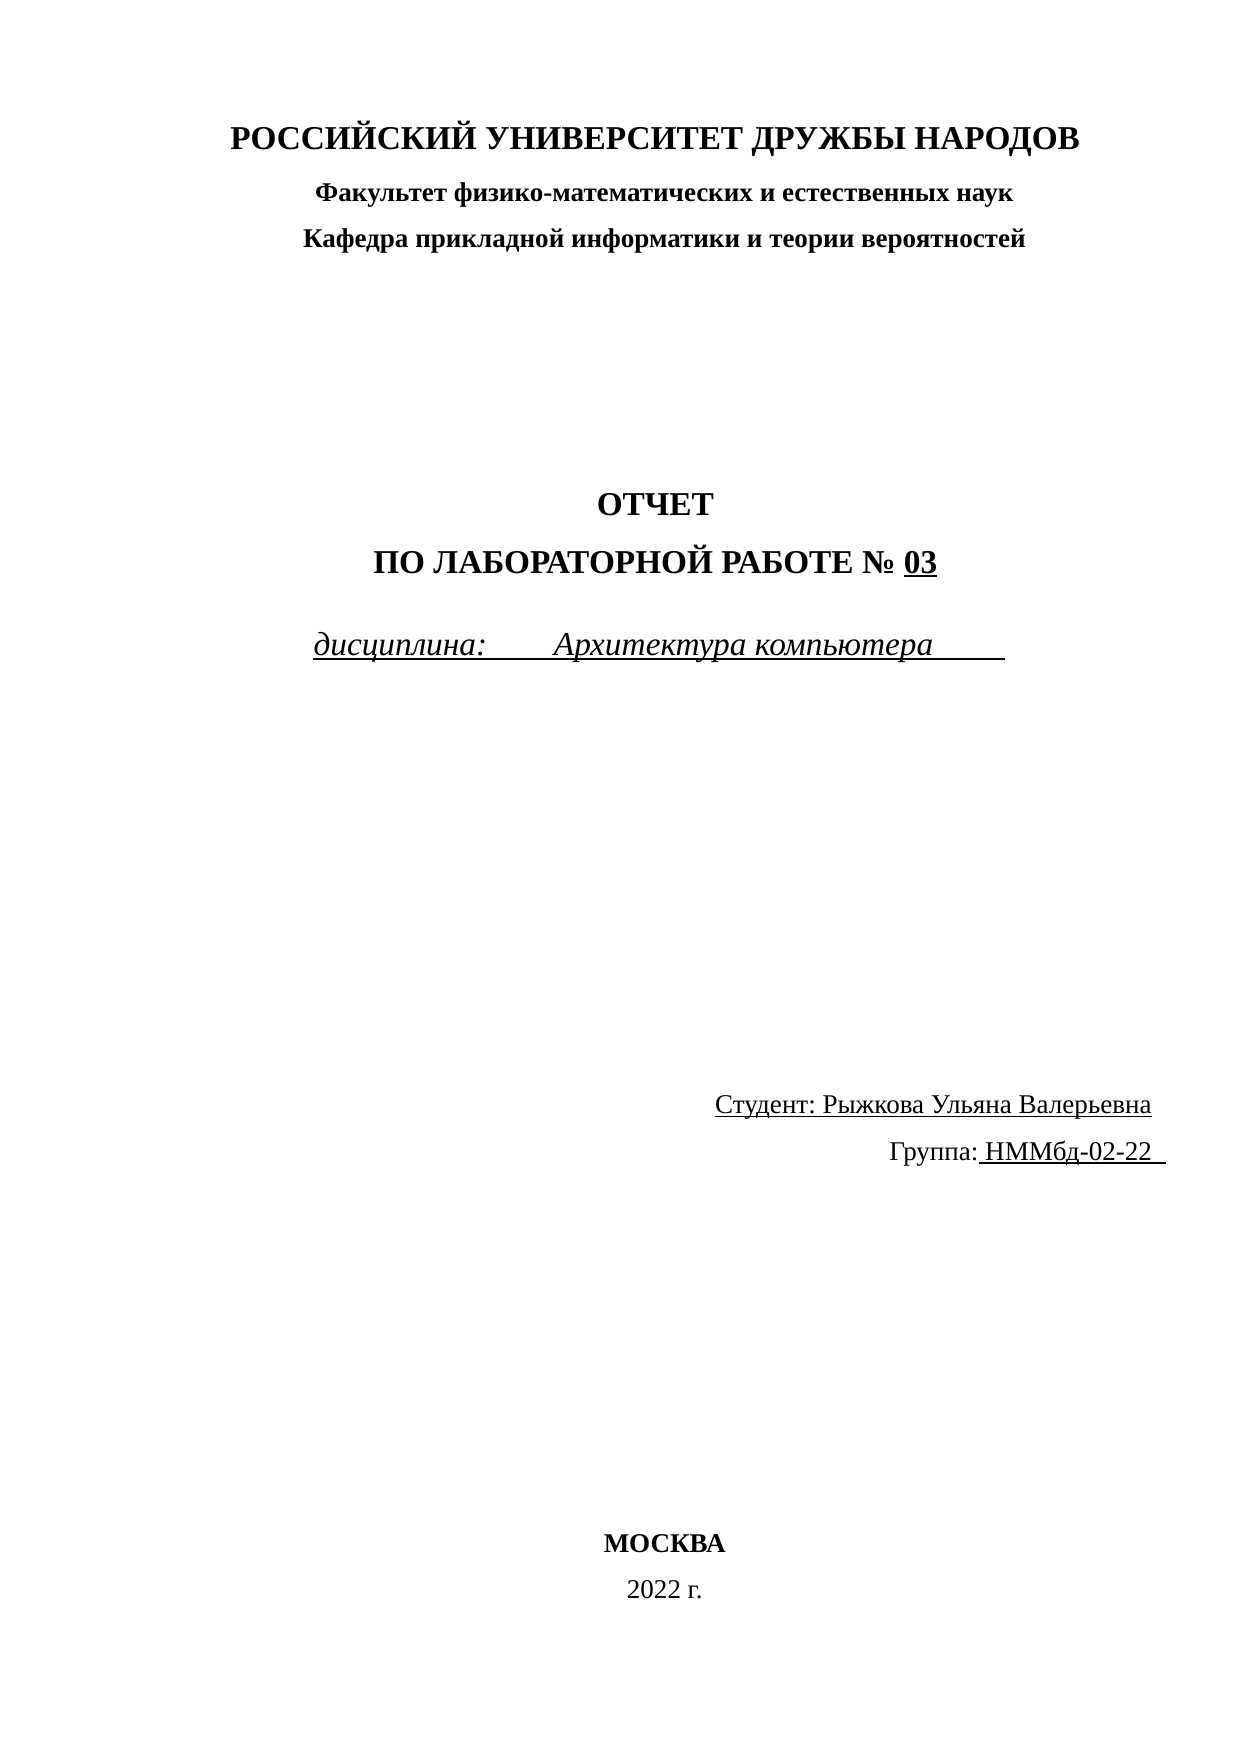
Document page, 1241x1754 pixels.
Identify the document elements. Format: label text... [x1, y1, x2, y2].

text Студент: Рыжкова Ульяна Валерьевна [177, 1088, 1152, 1119]
text Группа: НММбд-02-22 [177, 1135, 1152, 1166]
text РОССИЙСКИЙ УНИВЕРСИТЕТ ДРУЖБЫ НАРОДОВ [158, 118, 1152, 156]
text Факультет физико-математических и естественных наук [177, 176, 1152, 207]
text ОТЧЕТ [158, 484, 1152, 523]
text МОСКВА [177, 1527, 1152, 1558]
text Кафедра прикладной информатики и теории вероятностей [177, 222, 1152, 253]
text дисциплина: Архитектура компьютера [158, 624, 1152, 663]
text по лабораторной работе № 03 [158, 542, 1152, 580]
text 2022 г. [177, 1573, 1152, 1604]
